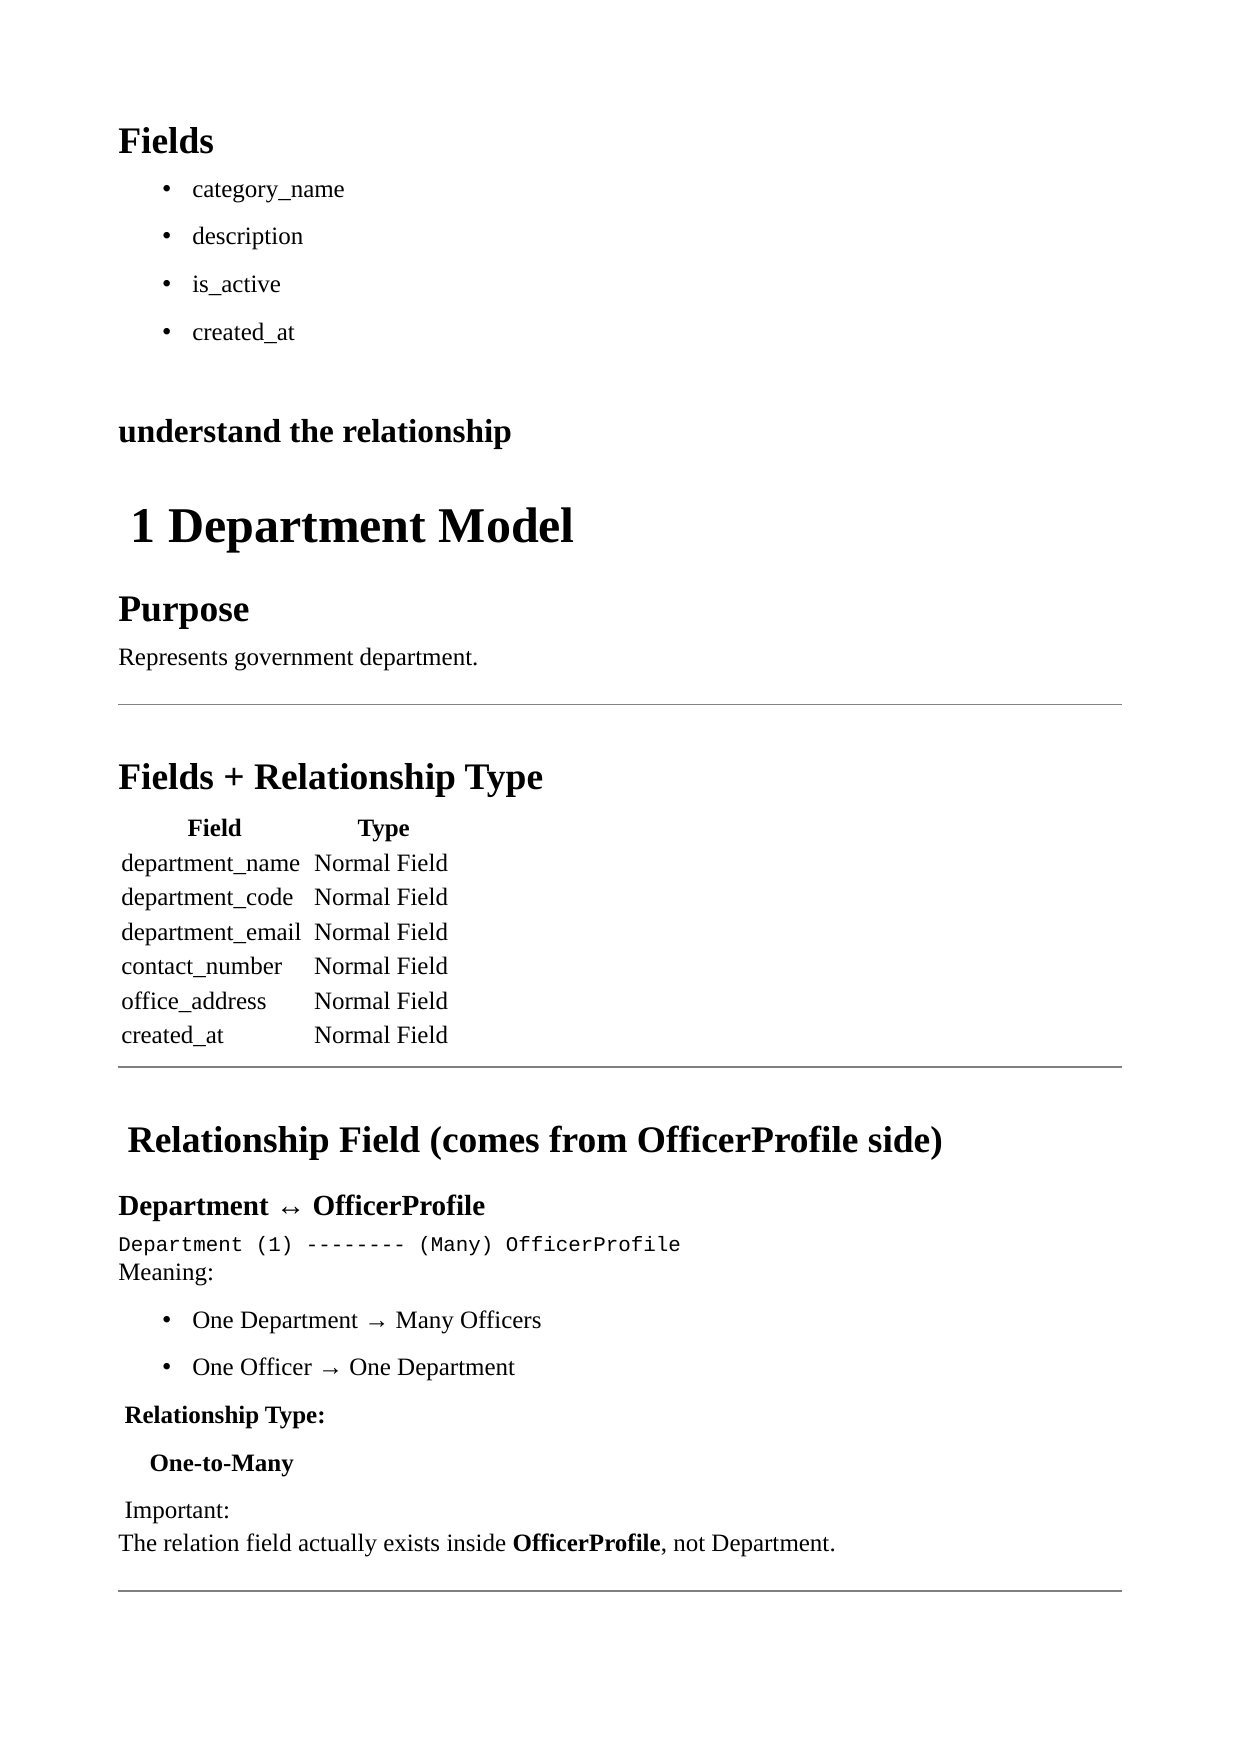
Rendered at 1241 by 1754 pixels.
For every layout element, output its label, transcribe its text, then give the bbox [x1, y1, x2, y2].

list category_name [162, 174, 1122, 202]
table_cell Normal Field [311, 1018, 456, 1052]
table_cell contact_number [118, 949, 311, 983]
table_header Type [311, 810, 456, 845]
table_cell Normal Field [311, 845, 456, 879]
table_cell [456, 949, 605, 983]
text Meaning: [118, 1257, 1122, 1286]
list One Department → Many Officers [162, 1305, 1122, 1334]
list created_at [162, 317, 1122, 345]
list One Officer → One Department [162, 1352, 1122, 1381]
table_cell department_name [118, 845, 311, 879]
table_header Field [118, 810, 311, 845]
text understand the relationship [118, 412, 1122, 450]
list is_active [162, 269, 1122, 298]
table_cell created_at [118, 1018, 311, 1052]
table_cell [456, 914, 605, 948]
table_header [456, 810, 605, 845]
table_cell [456, 845, 605, 879]
subtitle Department ↔ OfficerProfile [118, 1188, 1122, 1221]
text Represents government department. [118, 642, 1122, 671]
text Department (1) -------- (Many) OfficerProfile [118, 1234, 1122, 1257]
subtitle Fields [118, 118, 1122, 161]
table_cell department_code [118, 879, 311, 914]
subtitle 1️ Department Model [118, 495, 1122, 553]
table_cell office_address [118, 983, 311, 1018]
subtitle Fields + Relationship Type [118, 754, 1122, 798]
subtitle Relationship Field (comes from OfficerProfile side) [118, 1117, 1122, 1161]
table_cell department_email [118, 914, 311, 948]
table_cell [456, 1018, 605, 1052]
table_cell Normal Field [311, 879, 456, 914]
table_cell Normal Field [311, 949, 456, 983]
table_cell Normal Field [311, 983, 456, 1018]
subtitle Purpose [118, 586, 1122, 629]
text Important: The relation field actually exists inside OfficerProfile, not Department. [118, 1495, 1122, 1557]
text One-to-Many [118, 1448, 1122, 1476]
list description [162, 221, 1122, 250]
table_cell Normal Field [311, 914, 456, 948]
table_cell [456, 983, 605, 1018]
text Relationship Type: [118, 1400, 1122, 1429]
table_cell [456, 879, 605, 914]
